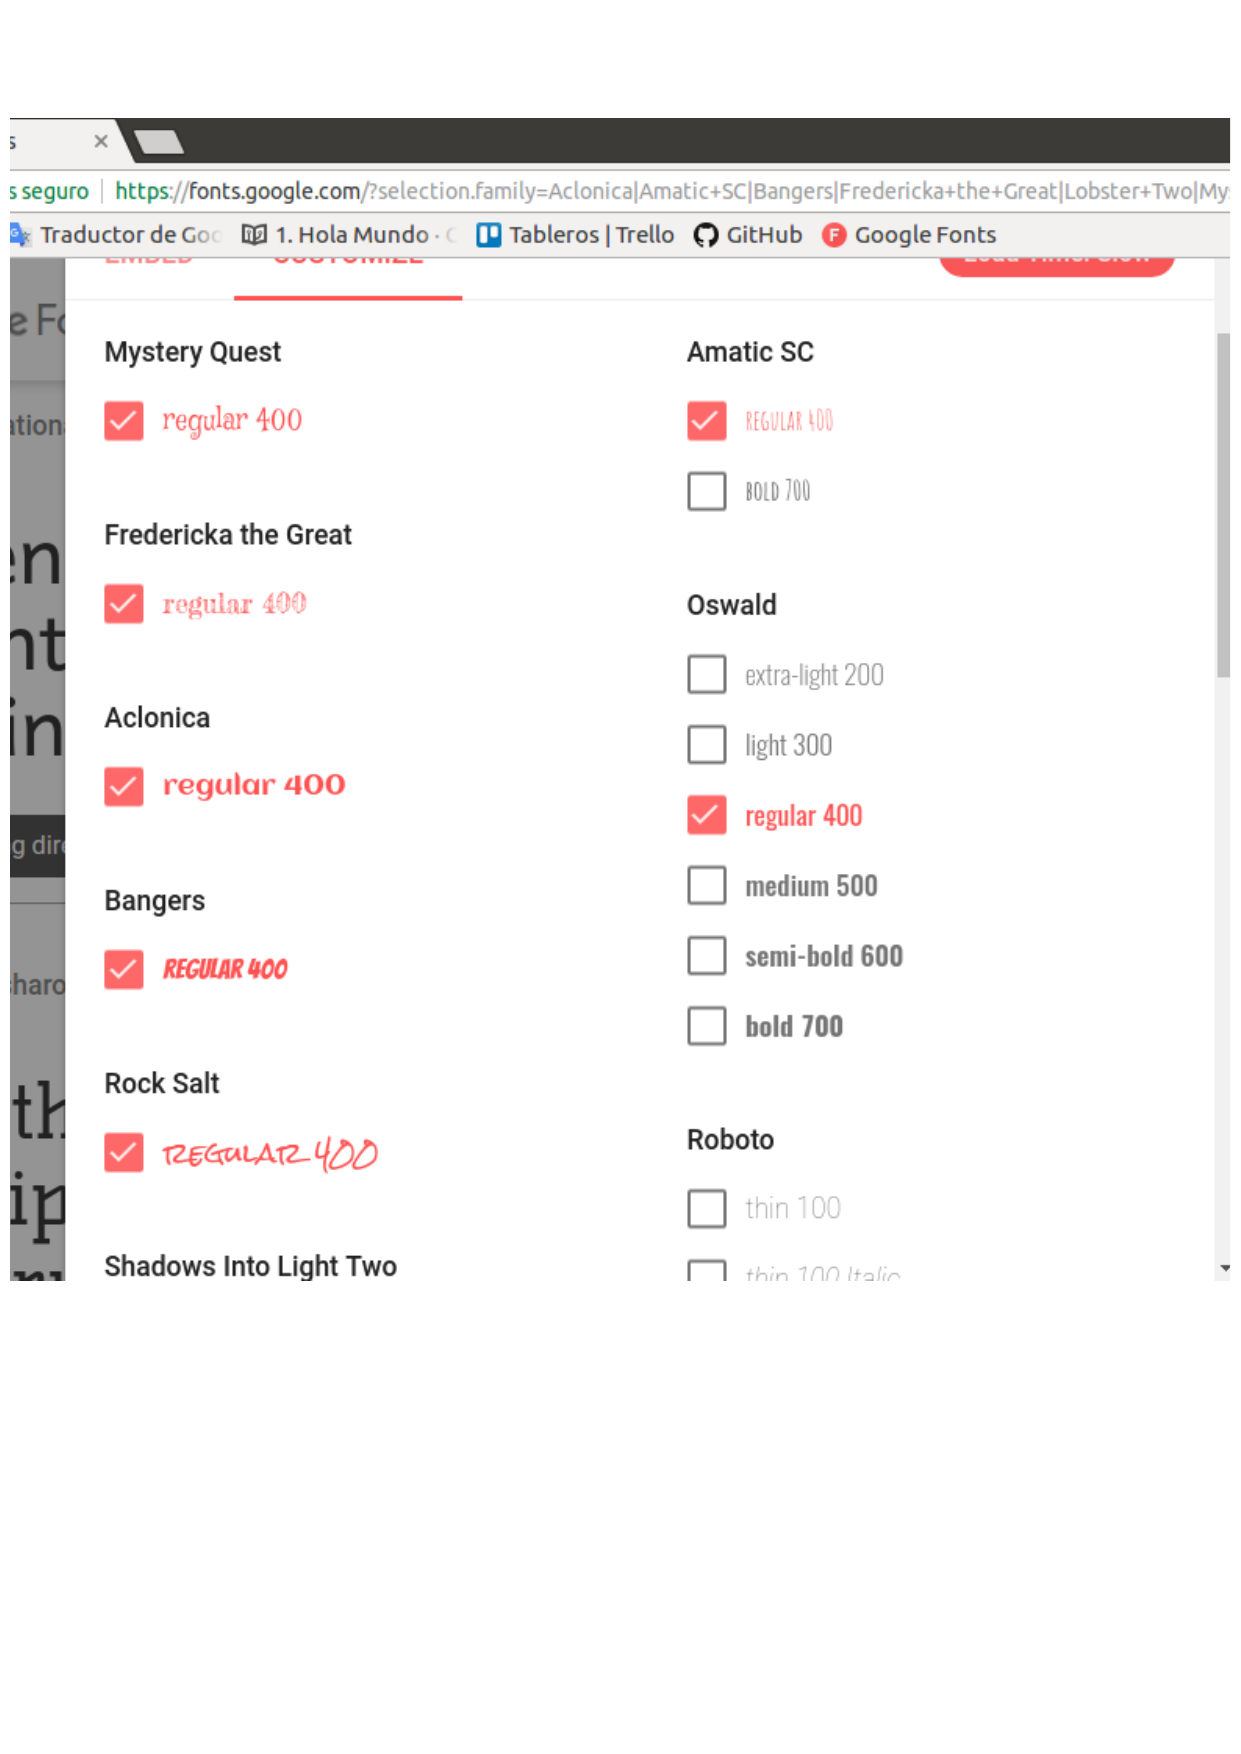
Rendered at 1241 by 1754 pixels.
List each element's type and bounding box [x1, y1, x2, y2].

picture [10, 118, 1231, 1281]
